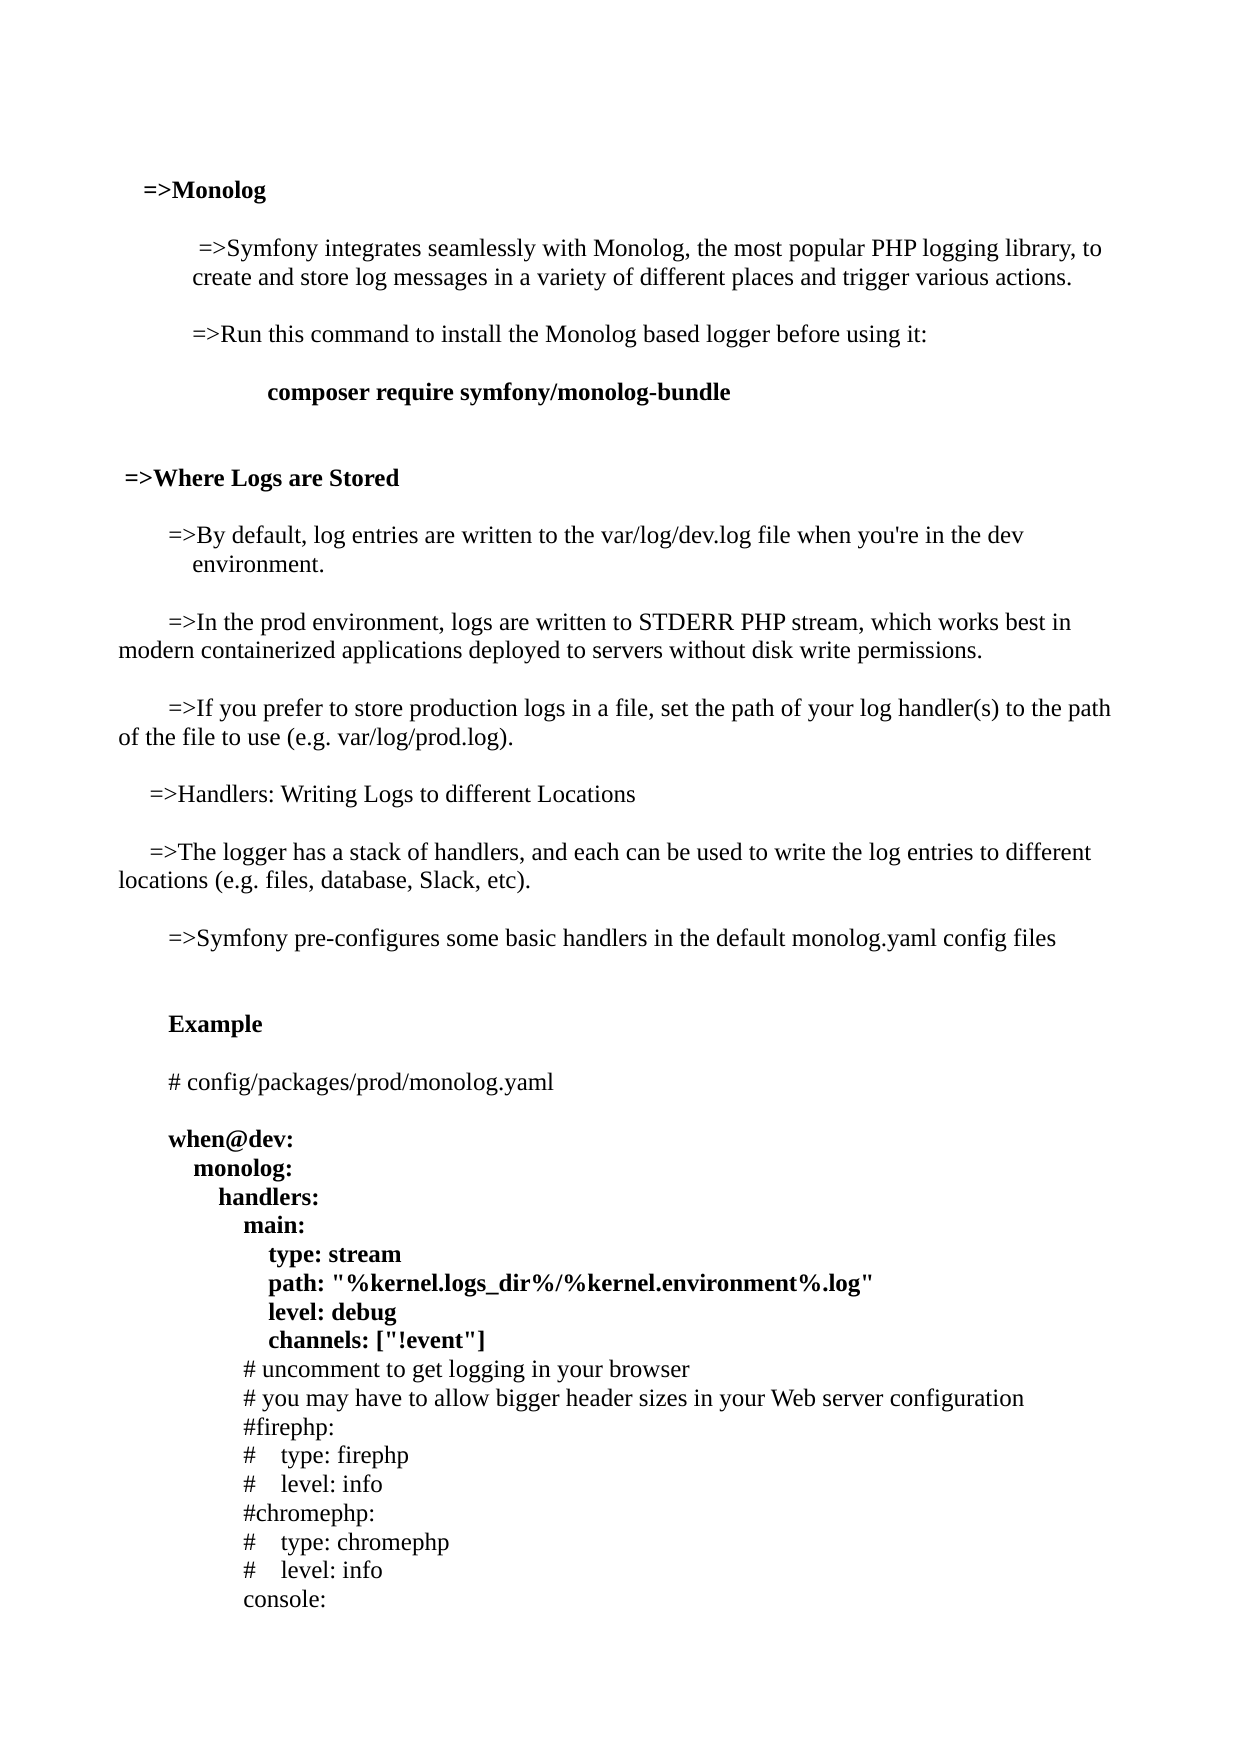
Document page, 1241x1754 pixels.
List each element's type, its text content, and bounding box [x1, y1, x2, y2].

text #chromephp: [118, 1498, 1122, 1527]
text =>In the prod environment, logs are written to STDERR PHP stream, which works best in modern containerized applications deployed to servers without disk write permissions. [118, 607, 1122, 664]
text composer require symfony/monolog-bundle [118, 377, 1122, 406]
text # uncomment to get logging in your browser [118, 1354, 1122, 1383]
text =>By default, log entries are written to the var/log/dev.log file when you're in the dev environment. [118, 521, 1122, 578]
text console: [118, 1584, 1122, 1613]
text Example [118, 1009, 1122, 1038]
text # you may have to allow bigger header sizes in your Web server configuration [118, 1383, 1122, 1412]
text handlers: [118, 1182, 1122, 1211]
text =>Where Logs are Stored [118, 463, 1122, 492]
text path: "%kernel.logs_dir%/%kernel.environment%.log" [118, 1268, 1122, 1297]
text # level: info [118, 1556, 1122, 1584]
text main: [118, 1211, 1122, 1239]
text monolog: [118, 1153, 1122, 1182]
text # type: chromephp [118, 1527, 1122, 1556]
text =>If you prefer to store production logs in a file, set the path of your log handler(s) to the path of the file to use (e.g. var/log/prod.log). [118, 693, 1122, 751]
text =>Monolog [118, 176, 1122, 204]
text # config/packages/prod/monolog.yaml [118, 1067, 1122, 1096]
text # type: firephp [118, 1441, 1122, 1469]
text # level: info [118, 1469, 1122, 1498]
text type: stream [118, 1239, 1122, 1268]
text #firephp: [118, 1412, 1122, 1441]
text level: debug [118, 1297, 1122, 1326]
text =>Handlers: Writing Logs to different Locations [118, 779, 1122, 808]
text when@dev: [118, 1124, 1122, 1153]
text =>Symfony integrates seamlessly with Monolog, the most popular PHP logging library, to create and store log messages in a variety of different places and trigger various actions. [118, 233, 1122, 291]
text =>Symfony pre-configures some basic handlers in the default monolog.yaml config files [118, 923, 1122, 952]
text =>Run this command to install the Monolog based logger before using it: [118, 319, 1122, 348]
text =>The logger has a stack of handlers, and each can be used to write the log entries to different locations (e.g. files, database, Slack, etc). [118, 837, 1122, 894]
text channels: ["!event"] [118, 1326, 1122, 1354]
